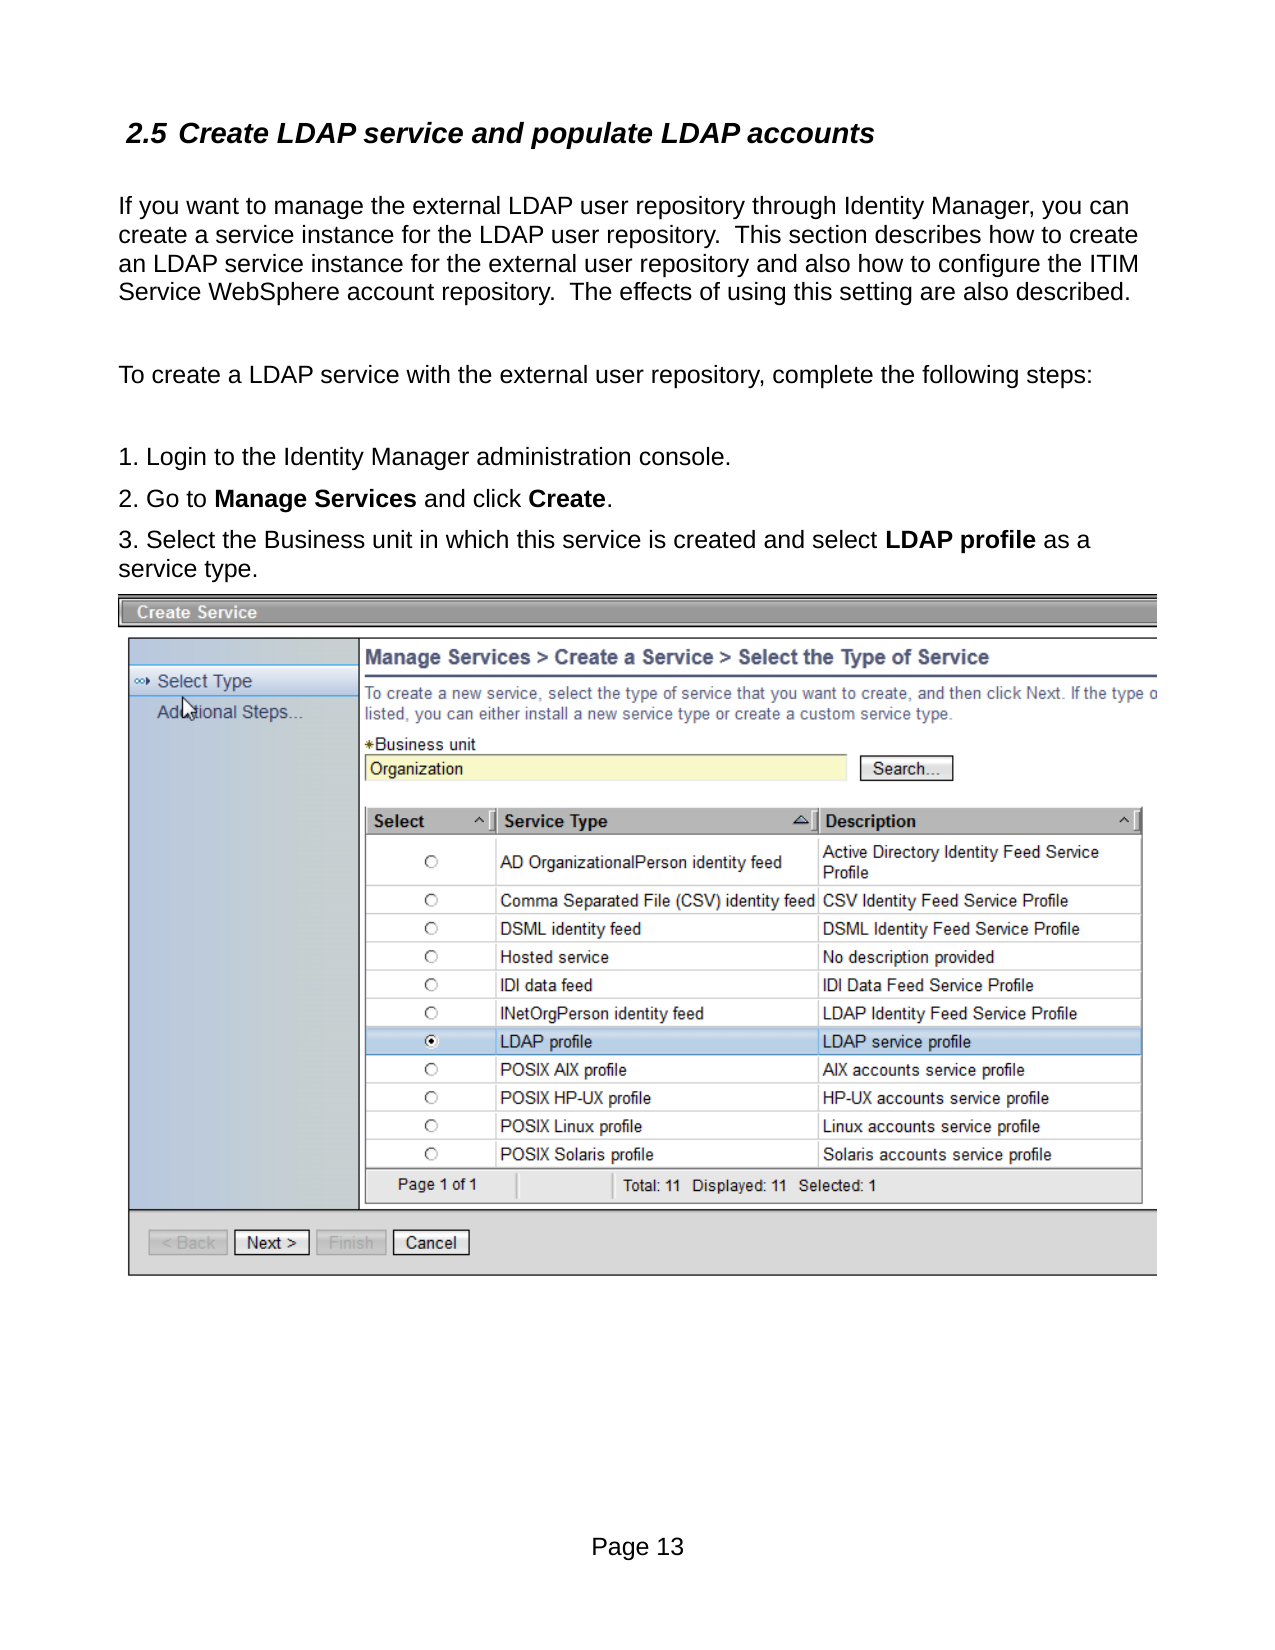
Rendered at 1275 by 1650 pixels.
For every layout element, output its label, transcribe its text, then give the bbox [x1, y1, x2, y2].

subtitle Create LDAP service and populate LDAP accounts [118, 116, 1157, 150]
text If you want to manage the external LDAP user repository through Identity Manager, you can create a service instance for the LDAP user repository. This section describes how to create an LDAP service instance for the external user repository and also how to configure the ITIM Service WebSphere account repository. The effects of using this setting are also described. [118, 191, 1157, 306]
text 2. Go to Manage Services and click Create. [118, 483, 1157, 512]
text To create a LDAP service with the external user repository, complete the following steps: [118, 360, 1157, 388]
text 3. Select the Business unit in which this service is created and select LDAP profile as a service type. [118, 525, 1157, 582]
text 1. Login to the Identity Manager administration console. [118, 442, 1157, 471]
